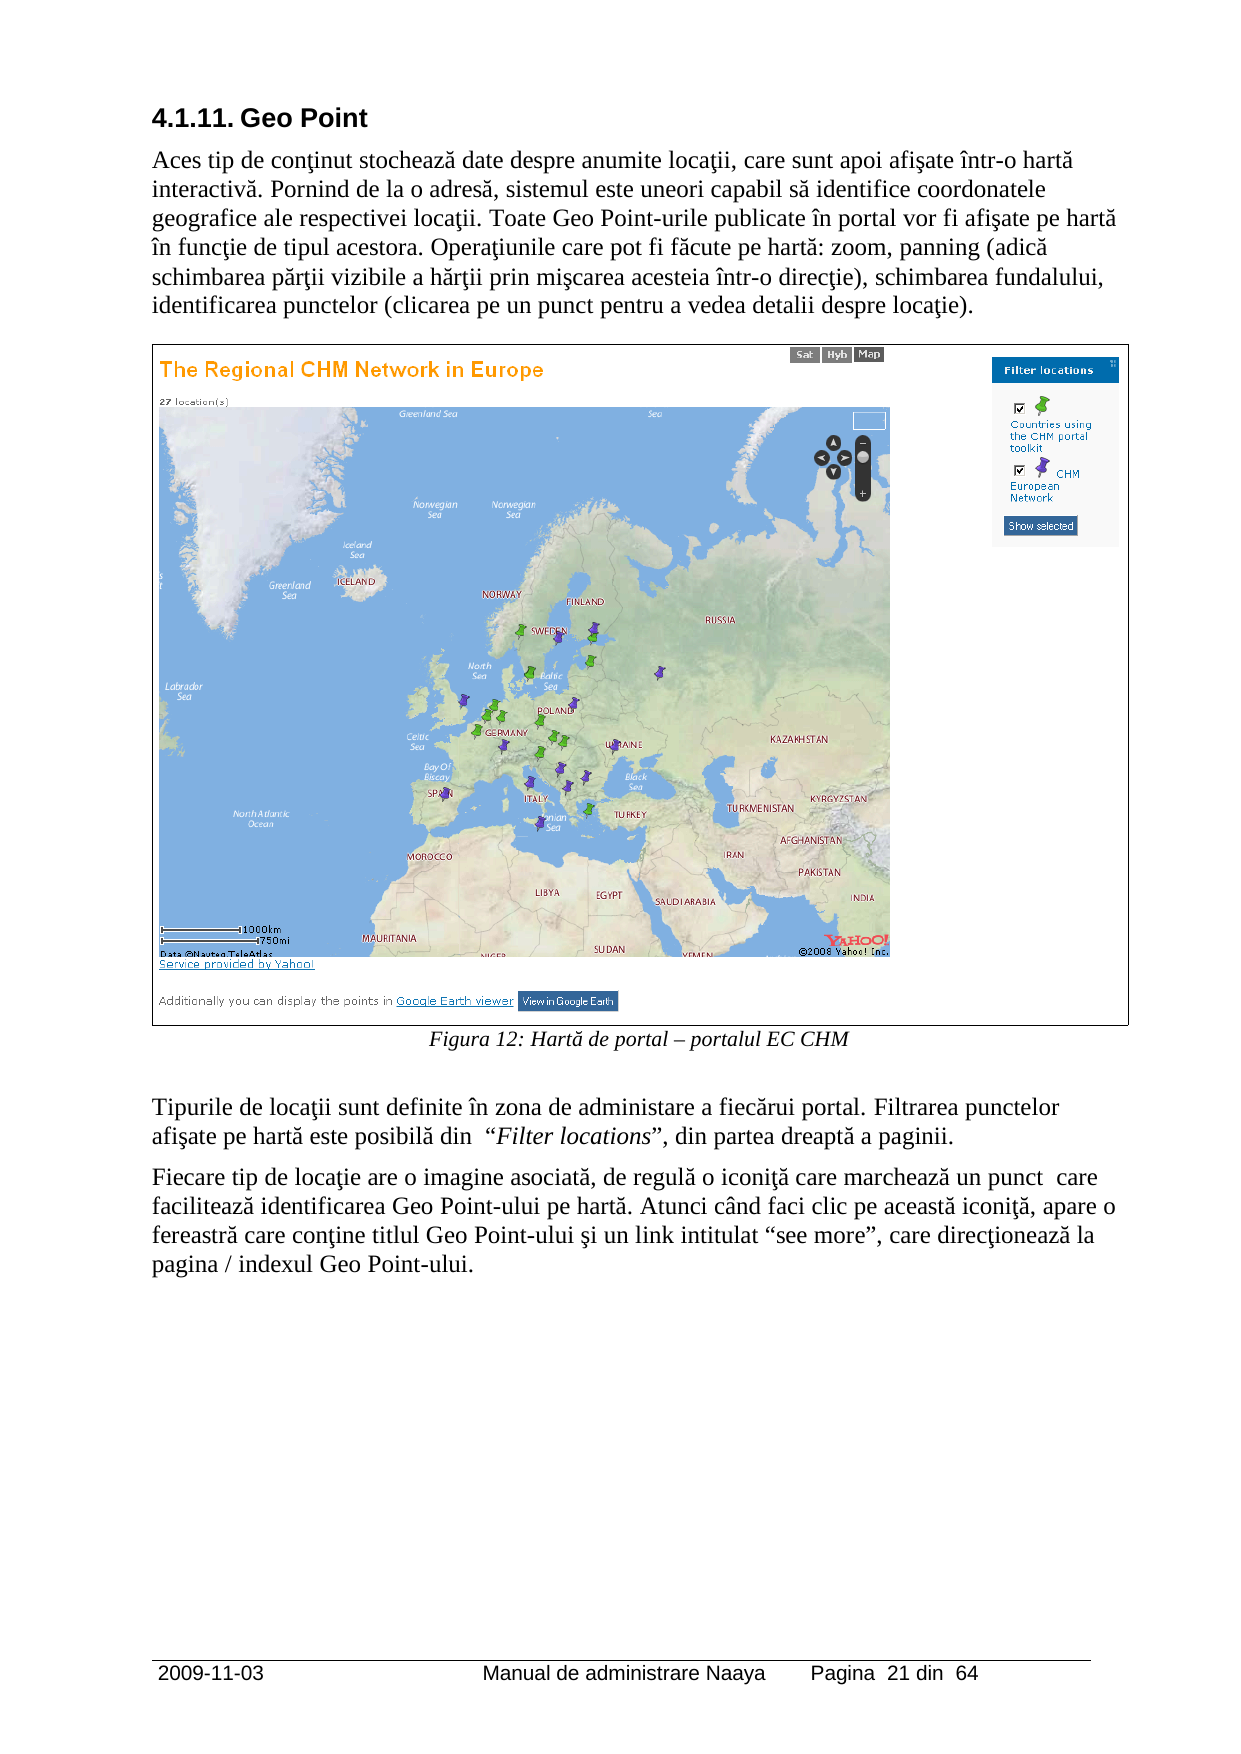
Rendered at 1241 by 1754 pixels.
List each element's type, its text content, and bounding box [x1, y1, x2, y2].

text Tipurile de locaţii sunt definite în zona de administare a fiecărui portal. Filtrarea punctelor afişate pe hartă este posibilă din “Filter locations”, din partea dreaptă a paginii. [152, 1092, 1128, 1150]
text Aces tip de conţinut stochează date despre anumite locaţii, care sunt apoi afişate într-o hartă interactivă. Pornind de la o adresă, sistemul este uneori capabil să identifice coordonatele geografice ale respectivei locaţii. Toate Geo Point-urile publicate în portal vor fi afişate pe hartă în funcţie de tipul acestora. Operaţiunile care pot fi făcute pe hartă: zoom, panning (adică schimbarea părţii vizibile a hărţii prin mişcarea acesteia într-o direcţie), schimbarea fundalului, identificarea punctelor (clicarea pe un punct pentru a vedea detalii despre locaţie). [152, 145, 1128, 319]
picture [155, 347, 1126, 1023]
subtitle Geo Point [152, 102, 1128, 133]
text Fiecare tip de locaţie are o imagine asociată, de regulă o iconiţă care marchează un punct care facilitează identificarea Geo Point-ului pe hartă. Atunci când faci clic pe această iconiţă, apare o fereastră care conţine titlul Geo Point-ului şi un link intitulat “see more”, care direcţionează la pagina / indexul Geo Point-ului. [152, 1162, 1128, 1278]
text Figura 12: Hartă de portal – portalul EC CHM [152, 1026, 1128, 1051]
